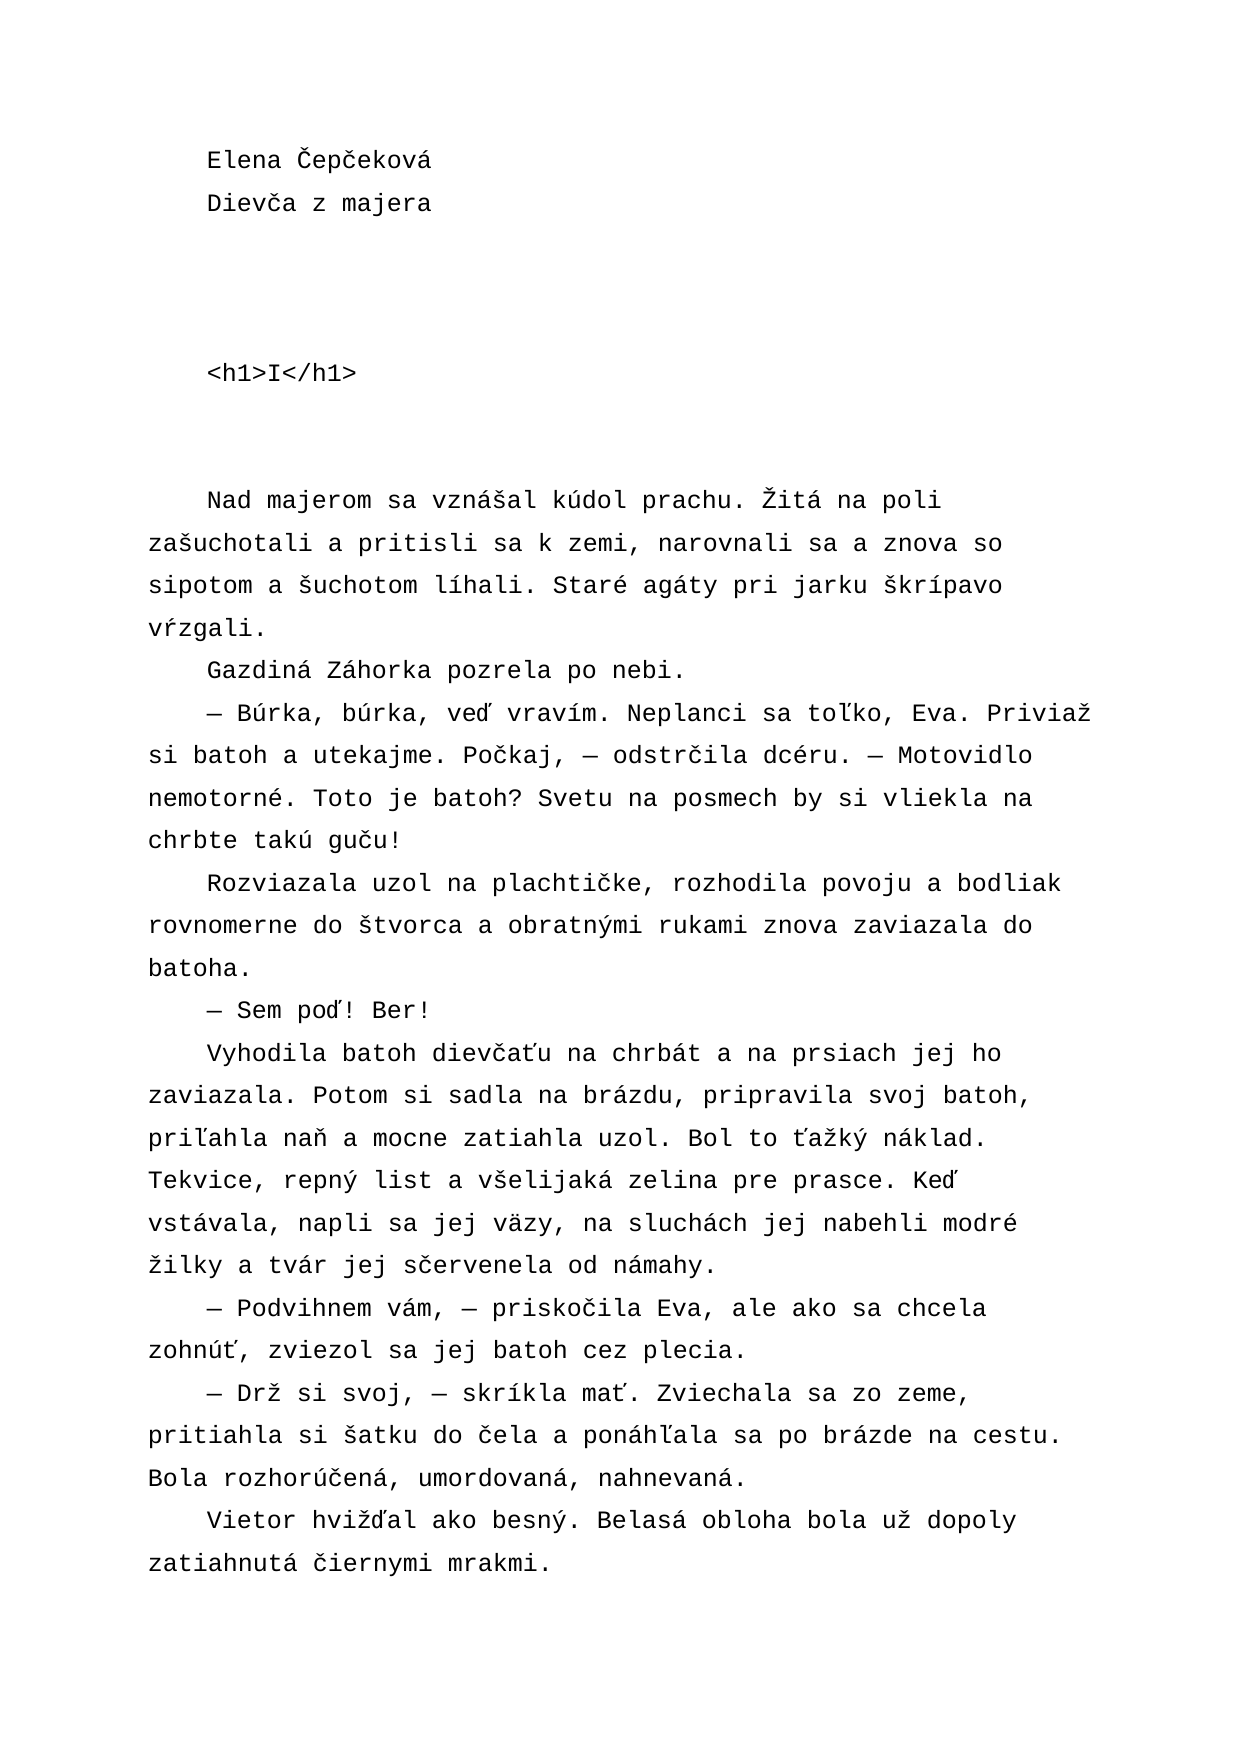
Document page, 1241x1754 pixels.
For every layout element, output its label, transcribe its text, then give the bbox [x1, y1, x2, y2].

text Vietor hvižďal ako besný. Belasá obloha bola už dopoly zatiahnutá čiernymi mrakmi. [148, 1508, 1093, 1578]
text Nad majerom sa vznášal kúdol prachu. Žitá na poli zašuchotali a pritisli sa k zemi, narovnali sa a znova so sipotom a šuchotom líhali. Staré agáty pri jarku škrípavo vŕzgali. [148, 488, 1093, 643]
text Elena Čepčeková [148, 148, 1093, 176]
text Gazdiná Záhorka pozrela po nebi. [148, 658, 1093, 686]
text Vyhodila batoh dievčaťu na chrbát a na prsiach jej ho zaviazala. Potom si sadla na brázdu, pripravila svoj batoh, priľahla naň a mocne zatiahla uzol. Bol to ťažký náklad. Tekvice, repný list a všelijaká zelina pre prasce. Keď vstávala, napli sa jej väzy, na sluchách jej nabehli modré žilky a tvár jej sčervenela od námahy. [148, 1040, 1093, 1281]
text Rozviazala uzol na plachtičke, rozhodila povoju a bodliak rovnomerne do štvorca a obratnými rukami znova zaviazala do batoha. [148, 870, 1093, 983]
text — Sem poď! Ber! [148, 998, 1093, 1026]
text — Búrka, búrka, veď vravím. Neplanci sa toľko, Eva. Priviaž si batoh a utekajme. Počkaj, — odstrčila dcéru. — Motovidlo nemotorné. Toto je batoh? Svetu na posmech by si vliekla na chrbte takú guču! [148, 700, 1093, 856]
text — Podvihnem vám, — priskočila Eva, ale ako sa chcela zohnúť, zviezol sa jej batoh cez plecia. [148, 1295, 1093, 1366]
text — Drž si svoj, — skríkla mať. Zviechala sa zo zeme, pritiahla si šatku do čela a ponáhľala sa po brázde na cestu. Bola rozhorúčená, umordovaná, nahnevaná. [148, 1380, 1093, 1493]
text Dievča z majera [148, 190, 1093, 218]
text <h1>I</h1> [148, 360, 1093, 388]
